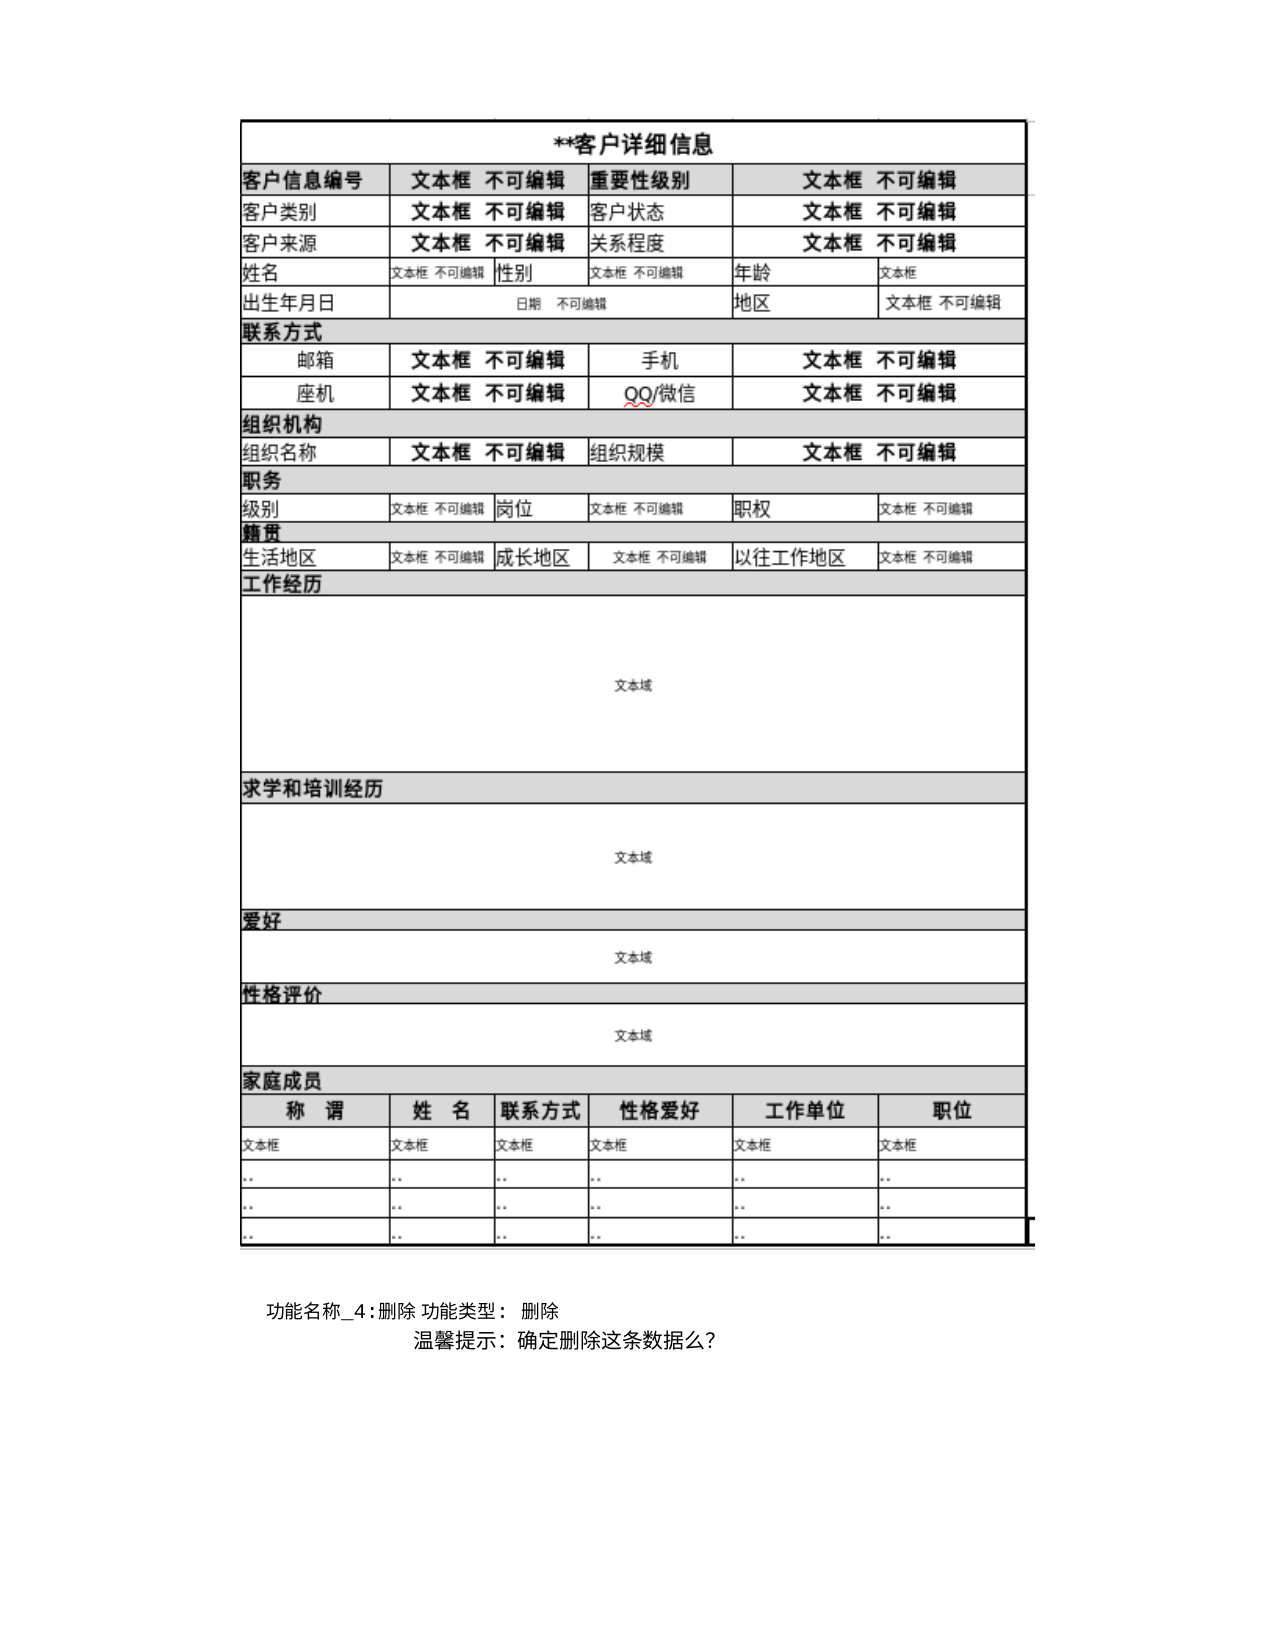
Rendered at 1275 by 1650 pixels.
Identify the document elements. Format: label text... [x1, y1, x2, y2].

text 温馨提示：确定删除这条数据么？ [118, 1324, 1157, 1355]
text 功能名称_4:删除 功能类型: 删除 [118, 1300, 1157, 1324]
picture [240, 118, 1036, 1250]
